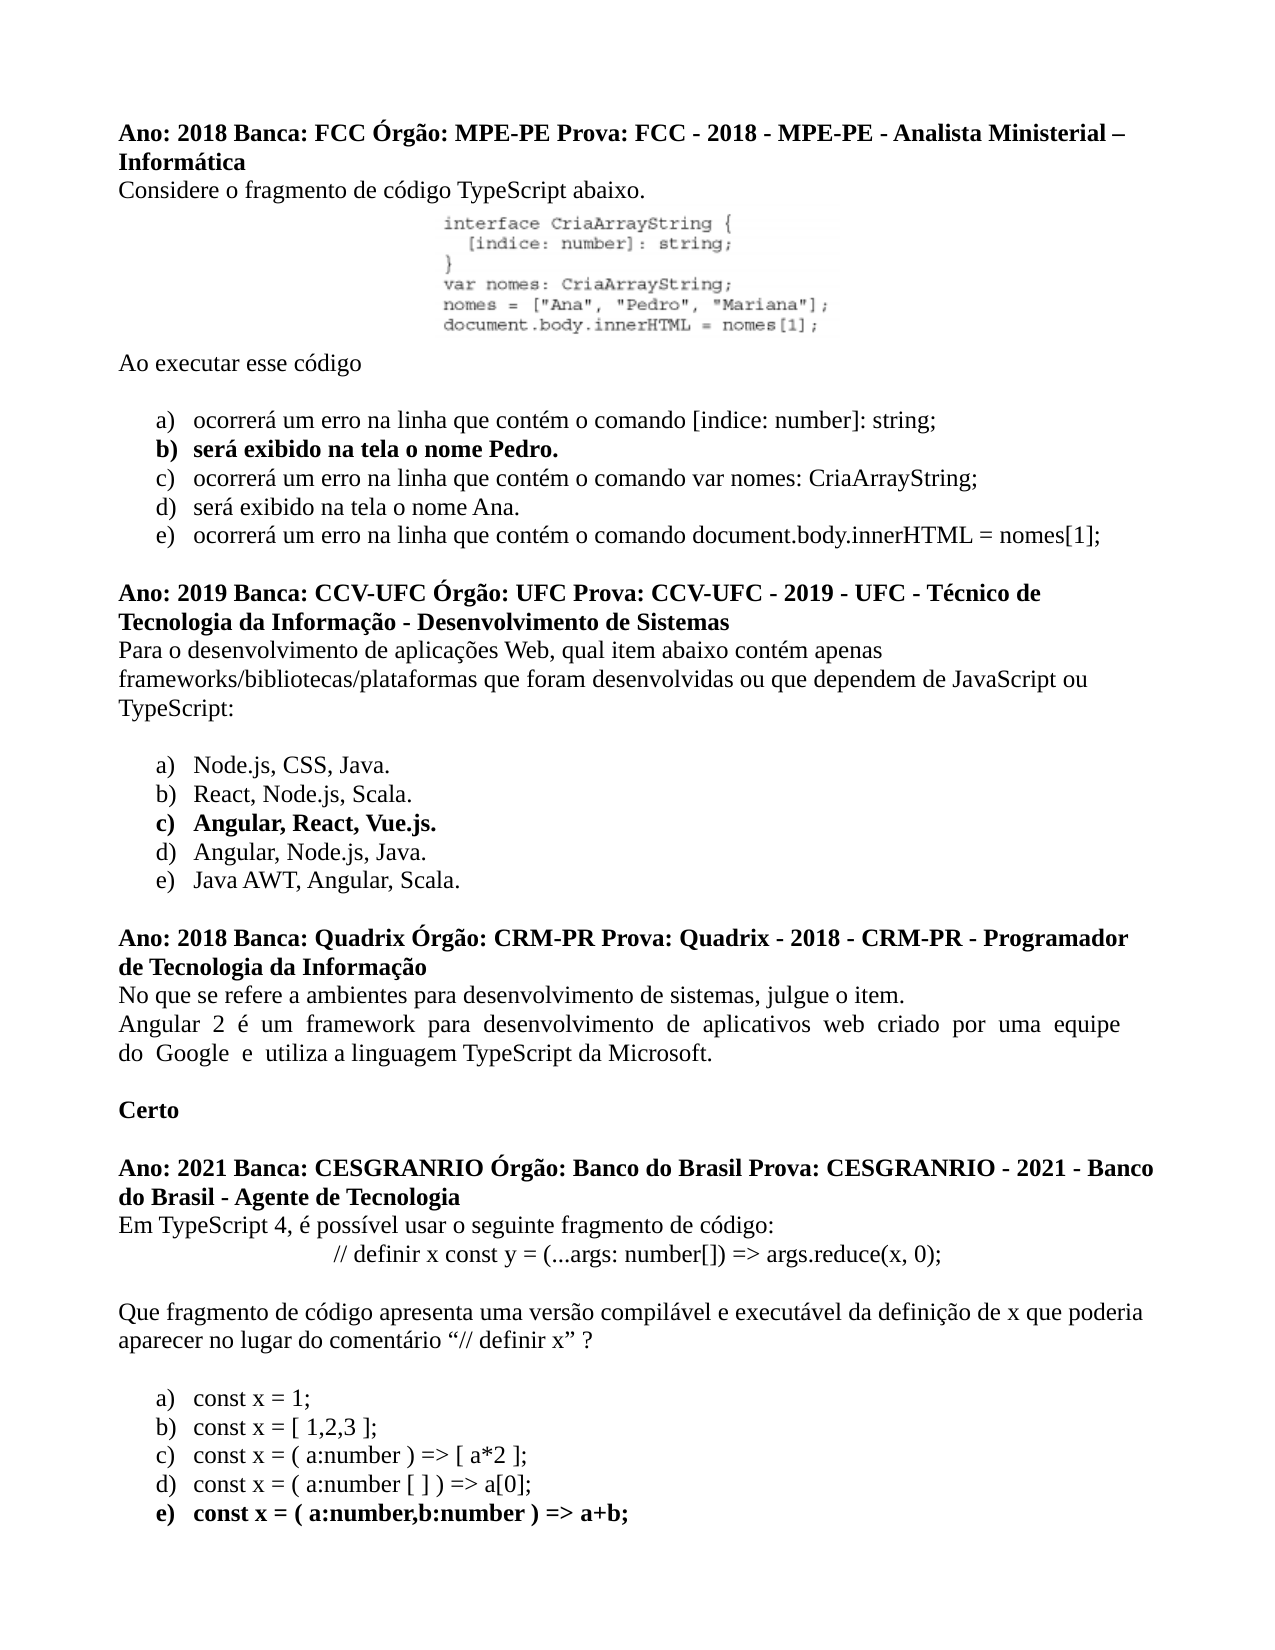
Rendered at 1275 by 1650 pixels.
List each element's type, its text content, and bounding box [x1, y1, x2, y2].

list const x = ( a:number ) => [ a*2 ]; [156, 1441, 1157, 1469]
text Ano: 2018 Banca: FCC Órgão: MPE-PE Prova: FCC - 2018 - MPE-PE - Analista Ministerial – Informática [118, 118, 1157, 176]
list Node.js, CSS, Java. [156, 751, 1157, 779]
list será exibido na tela o nome Ana. [156, 492, 1157, 521]
text Que fragmento de código apresenta uma versão compilável e executável da definição de x que poderia aparecer no lugar do comentário “// definir x” ? [118, 1297, 1157, 1354]
text Para o desenvolvimento de aplicações Web, qual item abaixo contém apenas frameworks/bibliotecas/plataformas que foram desenvolvidas ou que dependem de JavaScript ou TypeScript: [118, 636, 1157, 722]
text Considere o fragmento de código TypeScript abaixo. [118, 176, 1157, 204]
text Em TypeScript 4, é possível usar o seguinte fragmento de código: [118, 1211, 1157, 1239]
list const x = 1; [156, 1383, 1157, 1412]
list ocorrerá um erro na linha que contém o comando document.body.innerHTML = nomes[1]; [156, 521, 1157, 549]
list Angular, Node.js, Java. [156, 837, 1157, 866]
text // definir x const y = (...args: number[]) => args.reduce(x, 0); [118, 1239, 1157, 1268]
text No que se refere a ambientes para desenvolvimento de sistemas, julgue o item. [118, 981, 1157, 1009]
list Java AWT, Angular, Scala. [156, 866, 1157, 894]
picture [434, 204, 841, 343]
list React, Node.js, Scala. [156, 779, 1157, 808]
list será exibido na tela o nome Pedro. [156, 434, 1157, 463]
list ocorrerá um erro na linha que contém o comando var nomes: CriaArrayString; [156, 463, 1157, 492]
text Ano: 2019 Banca: CCV-UFC Órgão: UFC Prova: CCV-UFC - 2019 - UFC - Técnico de Tecnologia da Informação - Desenvolvimento de Sistemas [118, 578, 1157, 636]
text Angular 2 é um framework para desenvolvimento de aplicativos web criado por uma equipe do Google e utiliza a linguagem TypeScript da Microsoft. [118, 1009, 1157, 1067]
list ocorrerá um erro na linha que contém o comando [indice: number]: string; [156, 406, 1157, 434]
list const x = [ 1,2,3 ]; [156, 1412, 1157, 1441]
text Ao executar esse código [118, 348, 1157, 377]
list Angular, React, Vue.js. [156, 808, 1157, 837]
text Ano: 2018 Banca: Quadrix Órgão: CRM-PR Prova: Quadrix - 2018 - CRM-PR - Programador de Tecnologia da Informação [118, 923, 1157, 981]
text Certo [118, 1096, 1157, 1124]
list const x = ( a:number,b:number ) => a+b; [156, 1498, 1157, 1527]
list const x = ( a:number [ ] ) => a[0]; [156, 1469, 1157, 1498]
text Ano: 2021 Banca: CESGRANRIO Órgão: Banco do Brasil Prova: CESGRANRIO - 2021 - Banco do Brasil - Agente de Tecnologia [118, 1153, 1157, 1211]
